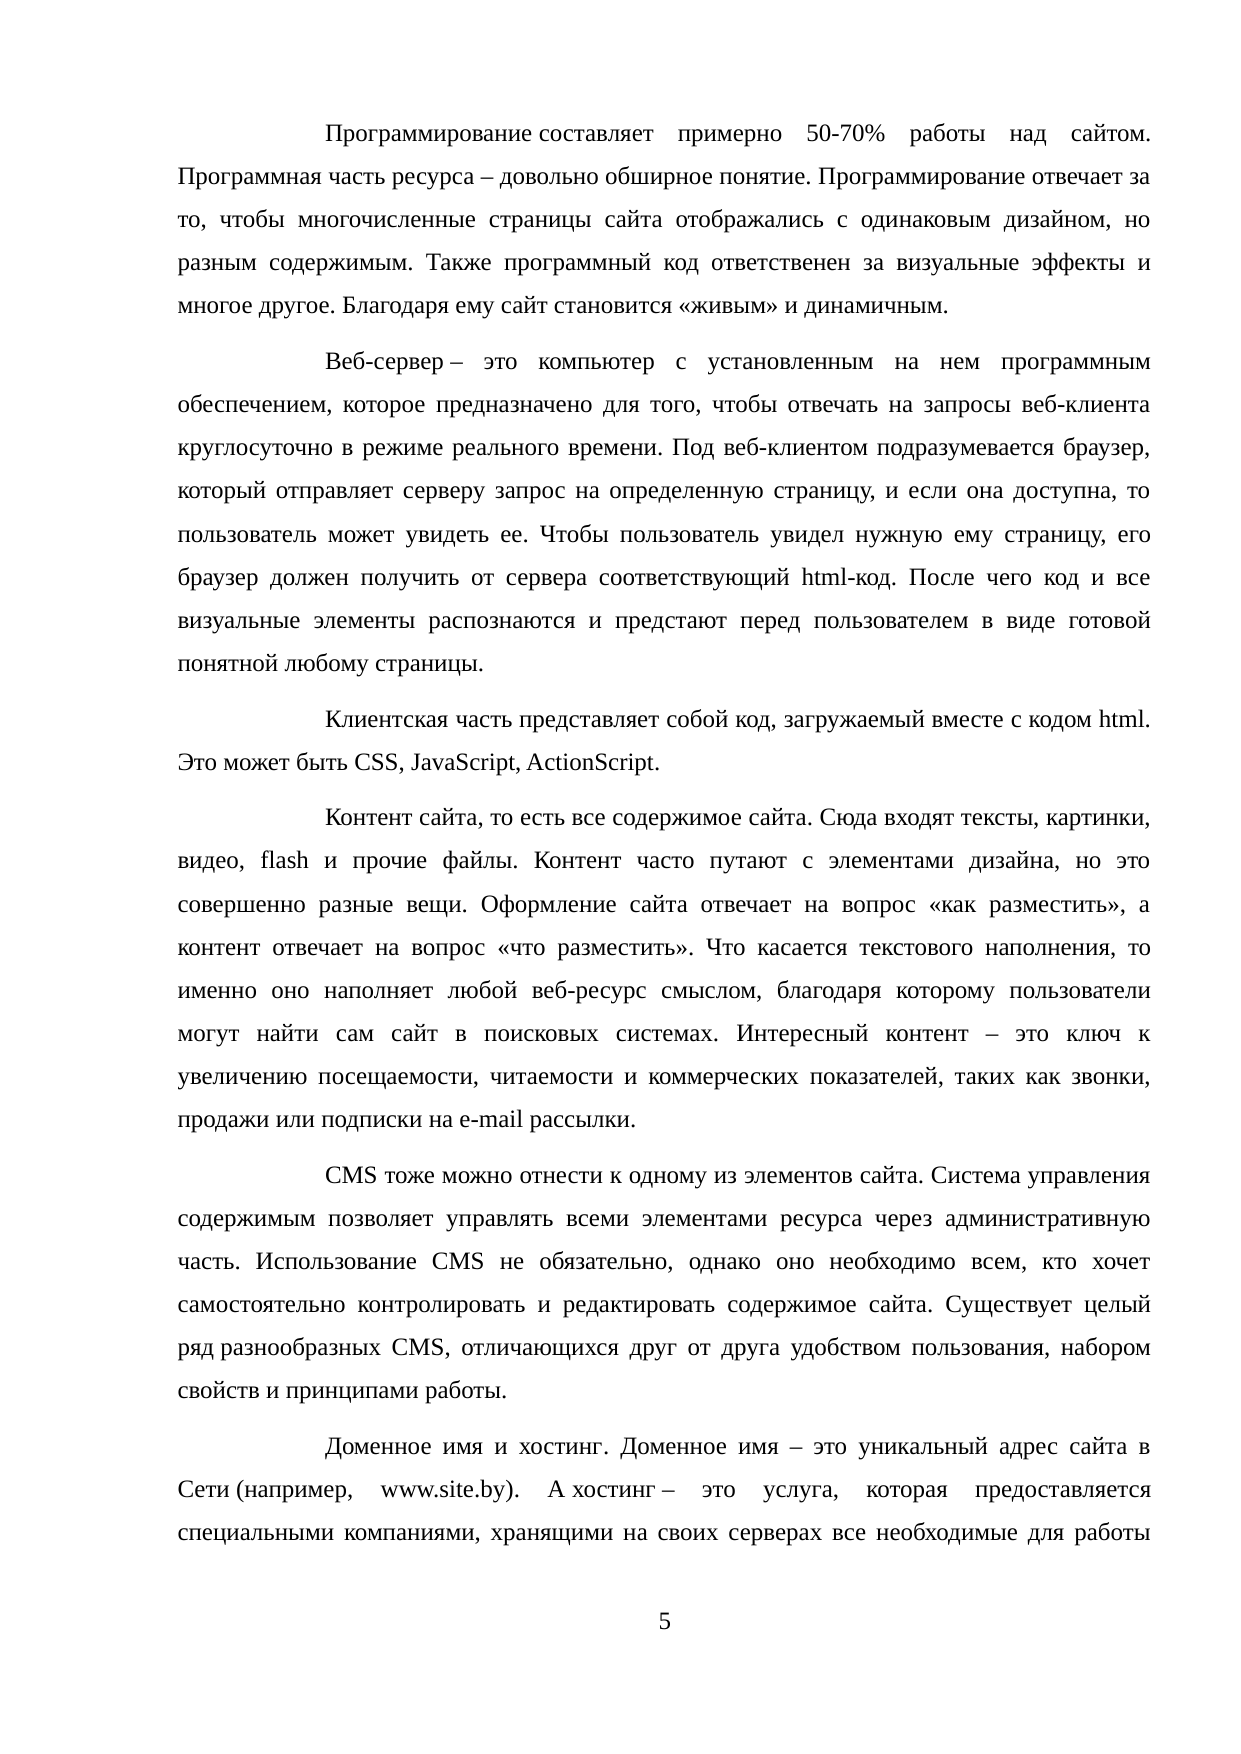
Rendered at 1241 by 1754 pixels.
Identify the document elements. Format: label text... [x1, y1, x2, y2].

subtitle Доменное имя и хостинг. Доменное имя – это уникальный адрес сайта в Сети (например, www.site.by). А хостинг – это услуга, которая предоставляется специальными компаниями, хранящими на своих серверах все необходимые для работы [177, 1431, 1152, 1546]
subtitle Клиентская часть представляет собой код, загружаемый вместе с кодом html. Это может быть CSS, JavaScript, ActionScript. [177, 704, 1152, 776]
subtitle CMS тоже можно отнести к одному из элементов сайта. Система управления содержимым позволяет управлять всеми элементами ресурса через административную часть. Использование CMS не обязательно, однако оно необходимо всем, кто хочет самостоятельно контролировать и редактировать содержимое сайта. Существует целый ряд разнообразных CMS, отличающихся друг от друга удобством пользования, набором свойств и принципами работы. [177, 1160, 1152, 1404]
subtitle Веб-сервер – это компьютер с установленным на нем программным обеспечением, которое предназначено для того, чтобы отвечать на запросы веб-клиента круглосуточно в режиме реального времени. Под веб-клиентом подразумевается браузер, который отправляет серверу запрос на определенную страницу, и если она доступна, то пользователь может увидеть ее. Чтобы пользователь увидел нужную ему страницу, его браузер должен получить от сервера соответствующий html-код. После чего код и все визуальные элементы распознаются и предстают перед пользователем в виде готовой понятной любому страницы. [177, 346, 1152, 677]
subtitle Контент сайта, то есть все содержимое сайта. Сюда входят тексты, картинки, видео, flash и прочие файлы. Контент часто путают с элементами дизайна, но это совершенно разные вещи. Оформление сайта отвечает на вопрос «как разместить», а контент отвечает на вопрос «что разместить». Что касается текстового наполнения, то именно оно наполняет любой веб-ресурс смыслом, благодаря которому пользователи могут найти сам сайт в поисковых системах. Интересный контент – это ключ к увеличению посещаемости, читаемости и коммерческих показателей, таких как звонки, продажи или подписки на e-mail рассылки. [177, 802, 1152, 1133]
subtitle Программирование составляет примерно 50-70% работы над сайтом. Программная часть ресурса – довольно обширное понятие. Программирование отвечает за то, чтобы многочисленные страницы сайта отображались с одинаковым дизайном, но разным содержимым. Также программный код ответственен за визуальные эффекты и многое другое. Благодаря ему сайт становится «живым» и динамичным. [177, 118, 1152, 319]
